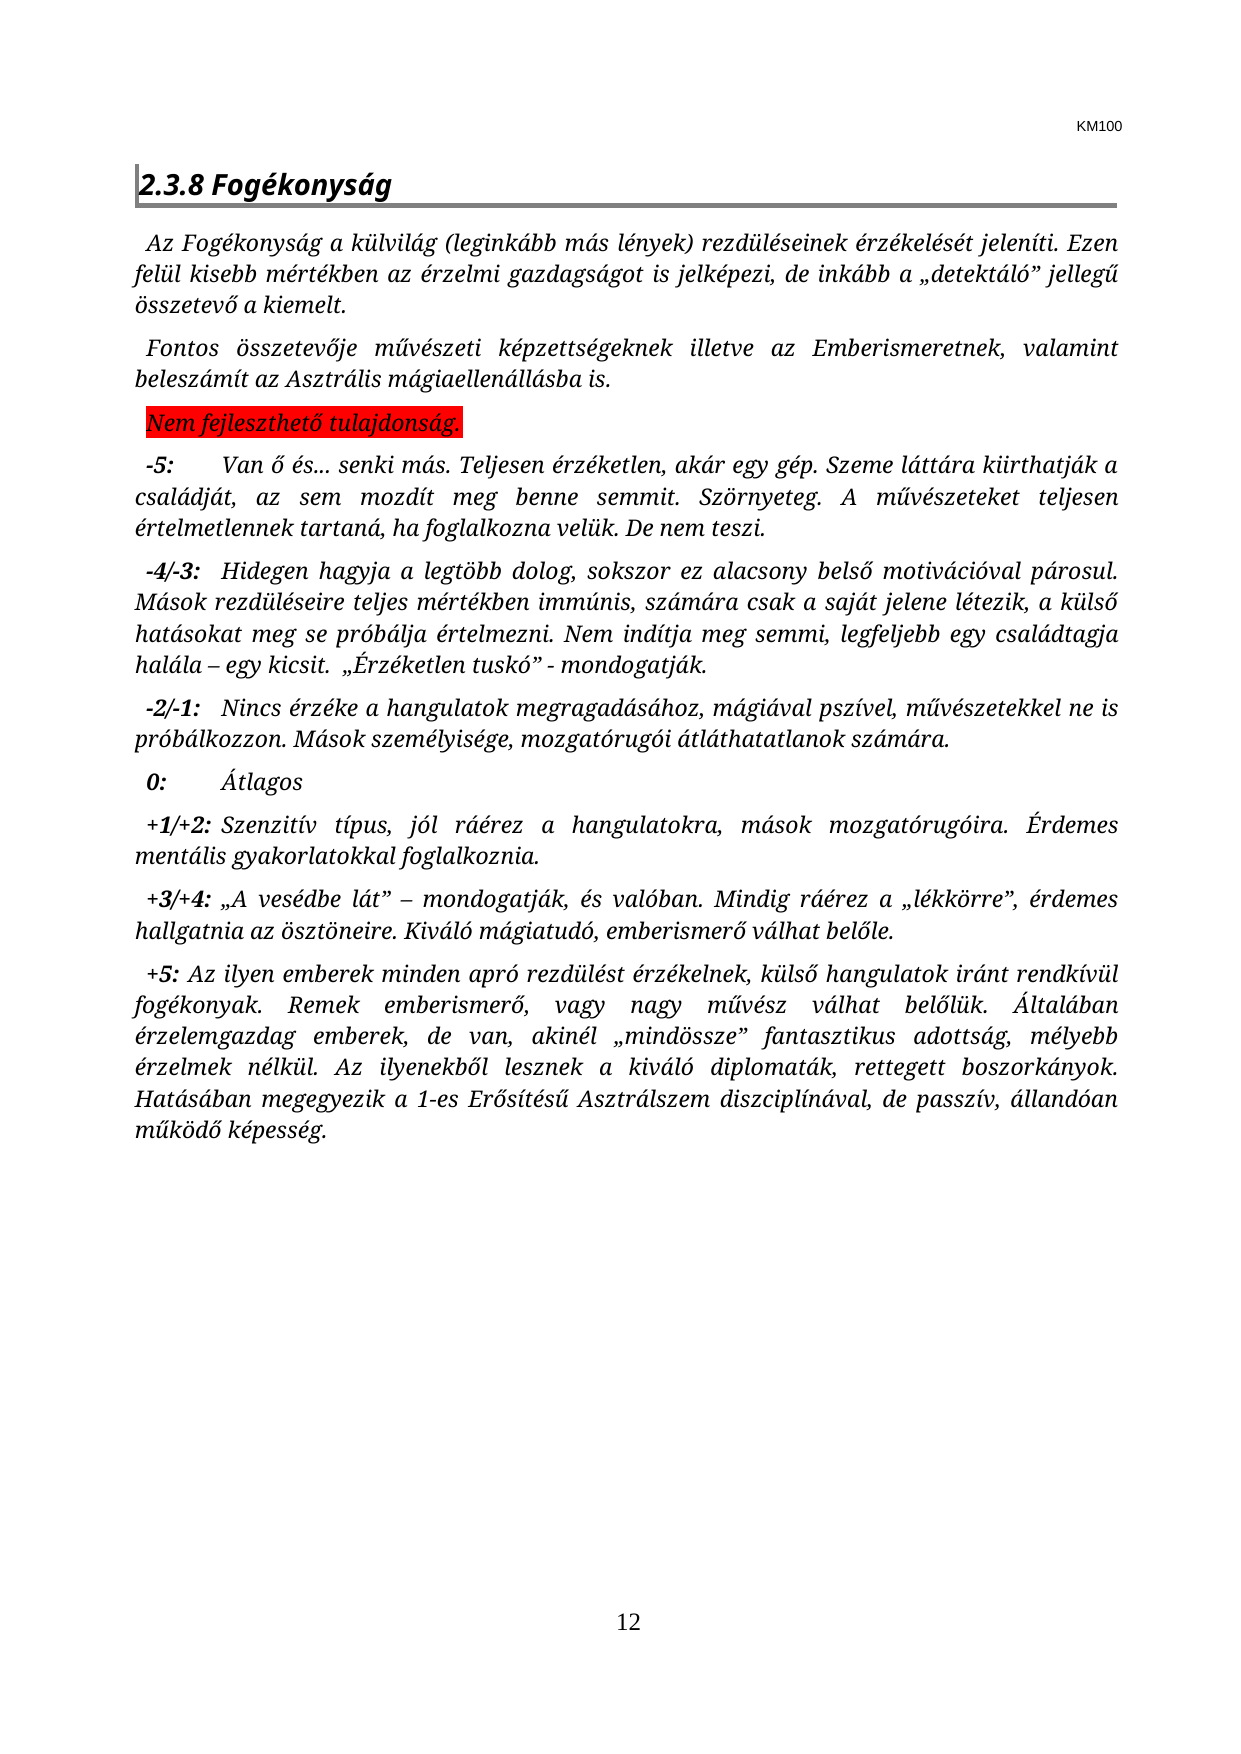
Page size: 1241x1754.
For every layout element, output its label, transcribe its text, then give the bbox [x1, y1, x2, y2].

text 0: Átlagos [134, 766, 1122, 797]
text Fontos összetevője művészeti képzettségeknek illetve az Emberismeretnek, valamint beleszámít az Asztrális mágiaellenállásba is. [134, 332, 1122, 395]
text +3/+4: „A vesédbe lát” – mondogatják, és valóban. Mindig ráérez a „lékkörre”, érdemes hallgatnia az ösztöneire. Kiváló mágiatudó, emberismerő válhat belőle. [134, 883, 1122, 946]
text +1/+2: Szenzitív típus, jól ráérez a hangulatokra, mások mozgatórugóira. Érdemes mentális gyakorlatokkal foglalkoznia. [134, 809, 1122, 872]
text Az Fogékonyság a külvilág (leginkább más lények) rezdüléseinek érzékelését jeleníti. Ezen felül kisebb mértékben az érzelmi gazdagságot is jelképezi, de inkább a „detektáló” jellegű összetevő a kiemelt. [134, 227, 1122, 320]
text +5: Az ilyen emberek minden apró rezdülést érzékelnek, külső hangulatok iránt rendkívül fogékonyak. Remek emberismerő, vagy nagy művész válhat belőlük. Általában érzelemgazdag emberek, de van, akinél „mindössze” fantasztikus adottság, mélyebb érzelmek nélkül. Az ilyenekből lesznek a kiváló diplomaták, rettegett boszorkányok. Hatásában megegyezik a 1-es Erősítésű Asztrálszem diszciplínával, de passzív, állandóan működő képesség. [134, 958, 1122, 1145]
text Nem fejleszthető tulajdonság. [134, 406, 1122, 438]
text -2/-1: Nincs érzéke a hangulatok megragadásához, mágiával pszível, művészetekkel ne is próbálkozzon. Mások személyisége, mozgatórugói átláthatatlanok számára. [134, 692, 1122, 754]
text -4/-3: Hidegen hagyja a legtöbb dolog, sokszor ez alacsony belső motivációval párosul. Mások rezdüléseire teljes mértékben immúnis, számára csak a saját jelene létezik, a külső hatásokat meg se próbálja értelmezni. Nem indítja meg semmi, legfeljebb egy családtagja halála – egy kicsit. „Érzéketlen tuskó” - mondogatják. [134, 555, 1122, 680]
text -5: Van ő és... senki más. Teljesen érzéketlen, akár egy gép. Szeme láttára kiirthatják a családját, az sem mozdít meg benne semmit. Szörnyeteg. A művészeteket teljesen értelmetlennek tartaná, ha foglalkozna velük. De nem teszi. [134, 449, 1122, 543]
subtitle Fogékonyság [139, 164, 1122, 204]
